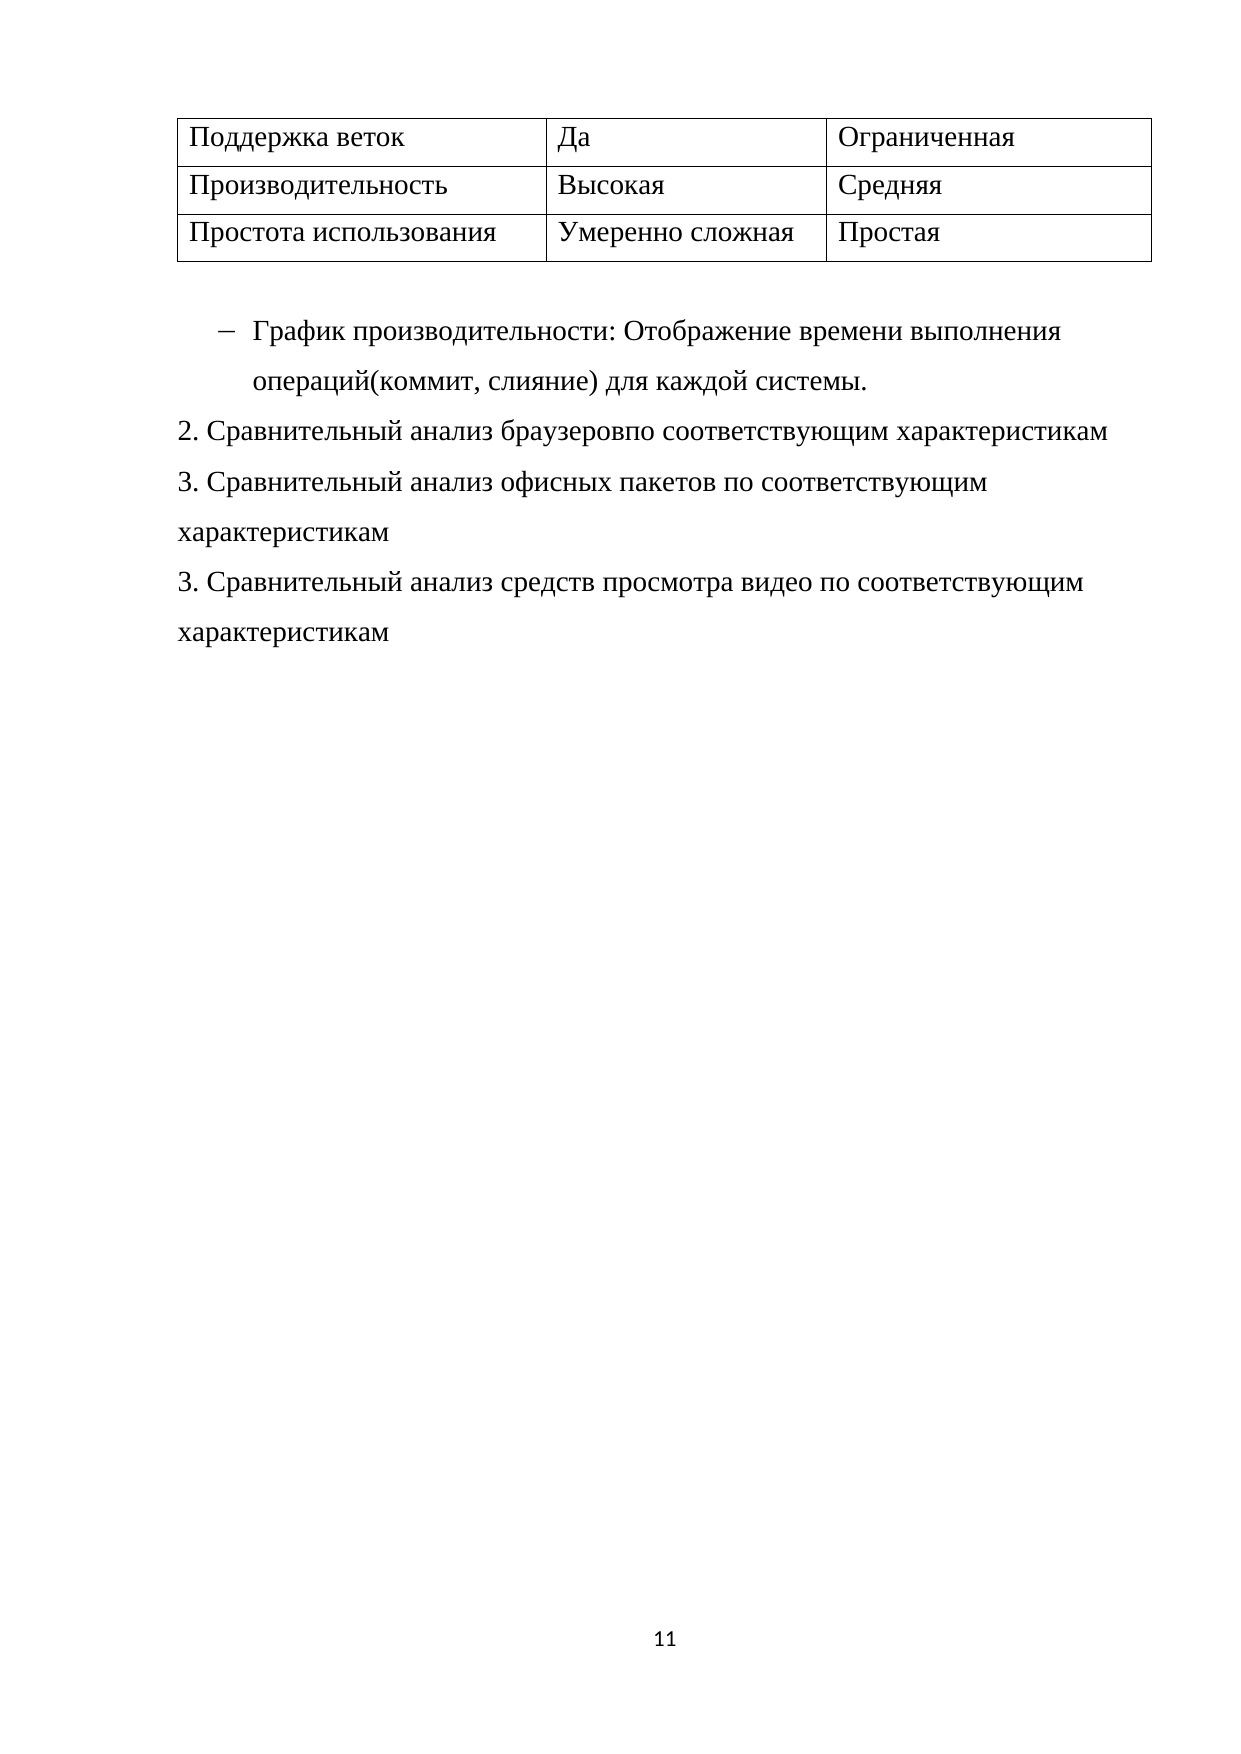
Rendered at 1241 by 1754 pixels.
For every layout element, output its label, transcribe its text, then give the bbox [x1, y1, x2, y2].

text 3. Сравнительный анализ офисных пакетов по соответствующим характеристикам [177, 464, 1152, 547]
table_cell Высокая [547, 167, 826, 213]
list График производительности: Отображение времени выполнения операций(коммит, слияние) для каждой системы. [215, 313, 1152, 397]
text 2. Сравнительный анализ браузеровпо соответствующим характеристикам [177, 413, 1152, 447]
table_cell Да [547, 119, 826, 166]
table_cell Ограниченная [827, 119, 1151, 166]
text 3. Сравнительный анализ средств просмотра видео по соответствующим характеристикам [177, 564, 1152, 648]
table_cell Производительность [178, 167, 546, 213]
table_cell Средняя [827, 167, 1151, 213]
table_cell Умеренно сложная [547, 215, 826, 261]
table_cell Простая [827, 215, 1151, 261]
table_cell Простота использования [178, 215, 546, 261]
table_cell Поддержка веток [178, 119, 546, 166]
